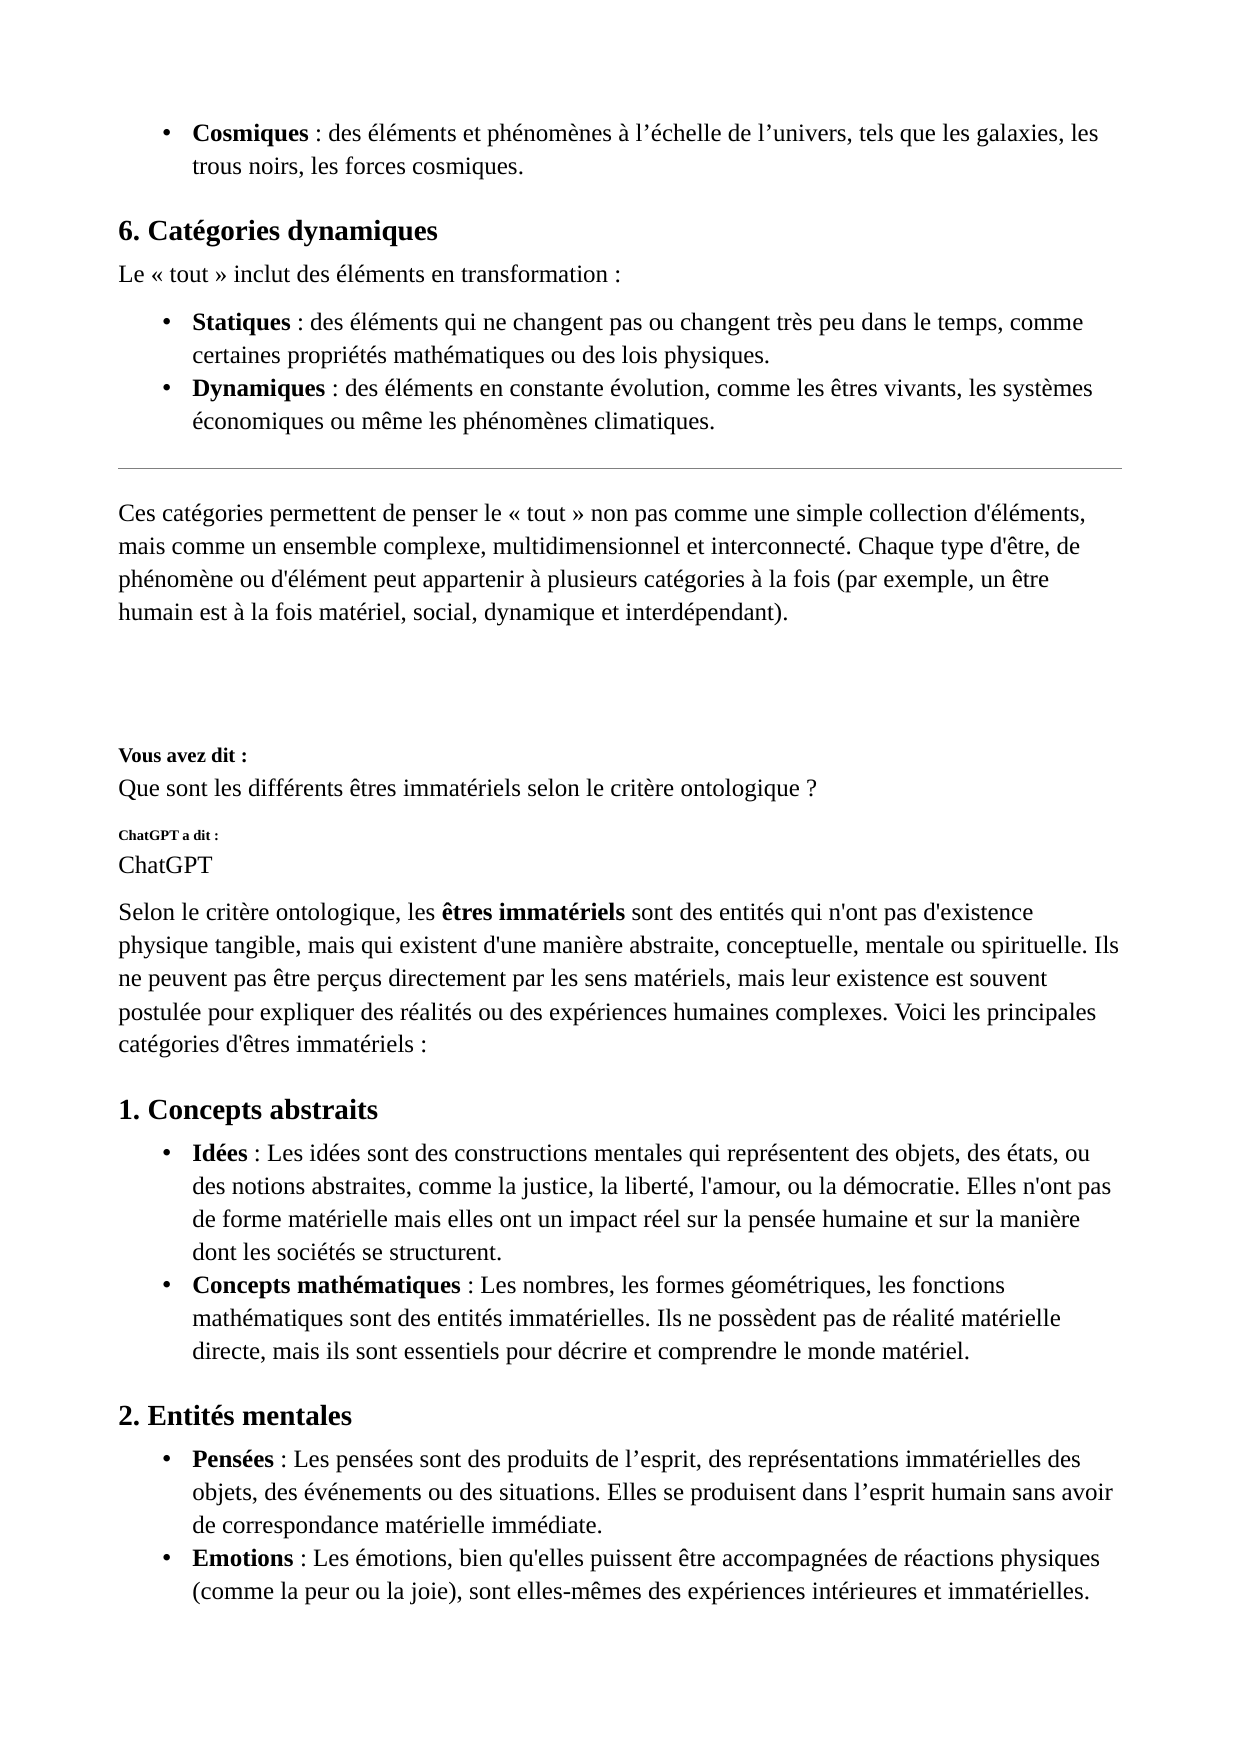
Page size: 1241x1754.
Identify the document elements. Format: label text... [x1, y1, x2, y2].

subtitle Vous avez dit : [118, 743, 1122, 767]
list Idées : Les idées sont des constructions mentales qui représentent des objets, des états, ou des notions abstraites, comme la justice, la liberté, l'amour, ou la démocratie. Elles n'ont pas de forme matérielle mais elles ont un impact réel sur la pensée humaine et sur la manière dont les sociétés se structurent. [162, 1138, 1122, 1266]
subtitle ChatGPT a dit : [118, 827, 1122, 844]
text Le « tout » inclut des éléments en transformation : [118, 259, 1122, 288]
subtitle 1. Concepts abstraits [118, 1092, 1122, 1125]
subtitle 6. Catégories dynamiques [118, 213, 1122, 247]
list Dynamiques : des éléments en constante évolution, comme les êtres vivants, les systèmes économiques ou même les phénomènes climatiques. [162, 373, 1122, 435]
list Emotions : Les émotions, bien qu'elles puissent être accompagnées de réactions physiques (comme la peur ou la joie), sont elles-mêmes des expériences intérieures et immatérielles. [162, 1543, 1122, 1605]
list Cosmiques : des éléments et phénomènes à l’échelle de l’univers, tels que les galaxies, les trous noirs, les forces cosmiques. [162, 118, 1122, 180]
subtitle 2. Entités mentales [118, 1398, 1122, 1432]
text Selon le critère ontologique, les êtres immatériels sont des entités qui n'ont pas d'existence physique tangible, mais qui existent d'une manière abstraite, conceptuelle, mentale ou spirituelle. Ils ne peuvent pas être perçus directement par les sens matériels, mais leur existence est souvent postulée pour expliquer des réalités ou des expériences humaines complexes. Voici les principales catégories d'êtres immatériels : [118, 897, 1122, 1058]
text Ces catégories permettent de penser le « tout » non pas comme une simple collection d'éléments, mais comme un ensemble complexe, multidimensionnel et interconnecté. Chaque type d'être, de phénomène ou d'élément peut appartenir à plusieurs catégories à la fois (par exemple, un être humain est à la fois matériel, social, dynamique et interdépendant). [118, 498, 1122, 626]
list Concepts mathématiques : Les nombres, les formes géométriques, les fonctions mathématiques sont des entités immatérielles. Ils ne possèdent pas de réalité matérielle directe, mais ils sont essentiels pour décrire et comprendre le monde matériel. [162, 1270, 1122, 1365]
text ChatGPT [118, 850, 1122, 879]
text Que sont les différents êtres immatériels selon le critère ontologique ? [118, 773, 1122, 802]
list Statiques : des éléments qui ne changent pas ou changent très peu dans le temps, comme certaines propriétés mathématiques ou des lois physiques. [162, 307, 1122, 369]
list Pensées : Les pensées sont des produits de l’esprit, des représentations immatérielles des objets, des événements ou des situations. Elles se produisent dans l’esprit humain sans avoir de correspondance matérielle immédiate. [162, 1444, 1122, 1539]
